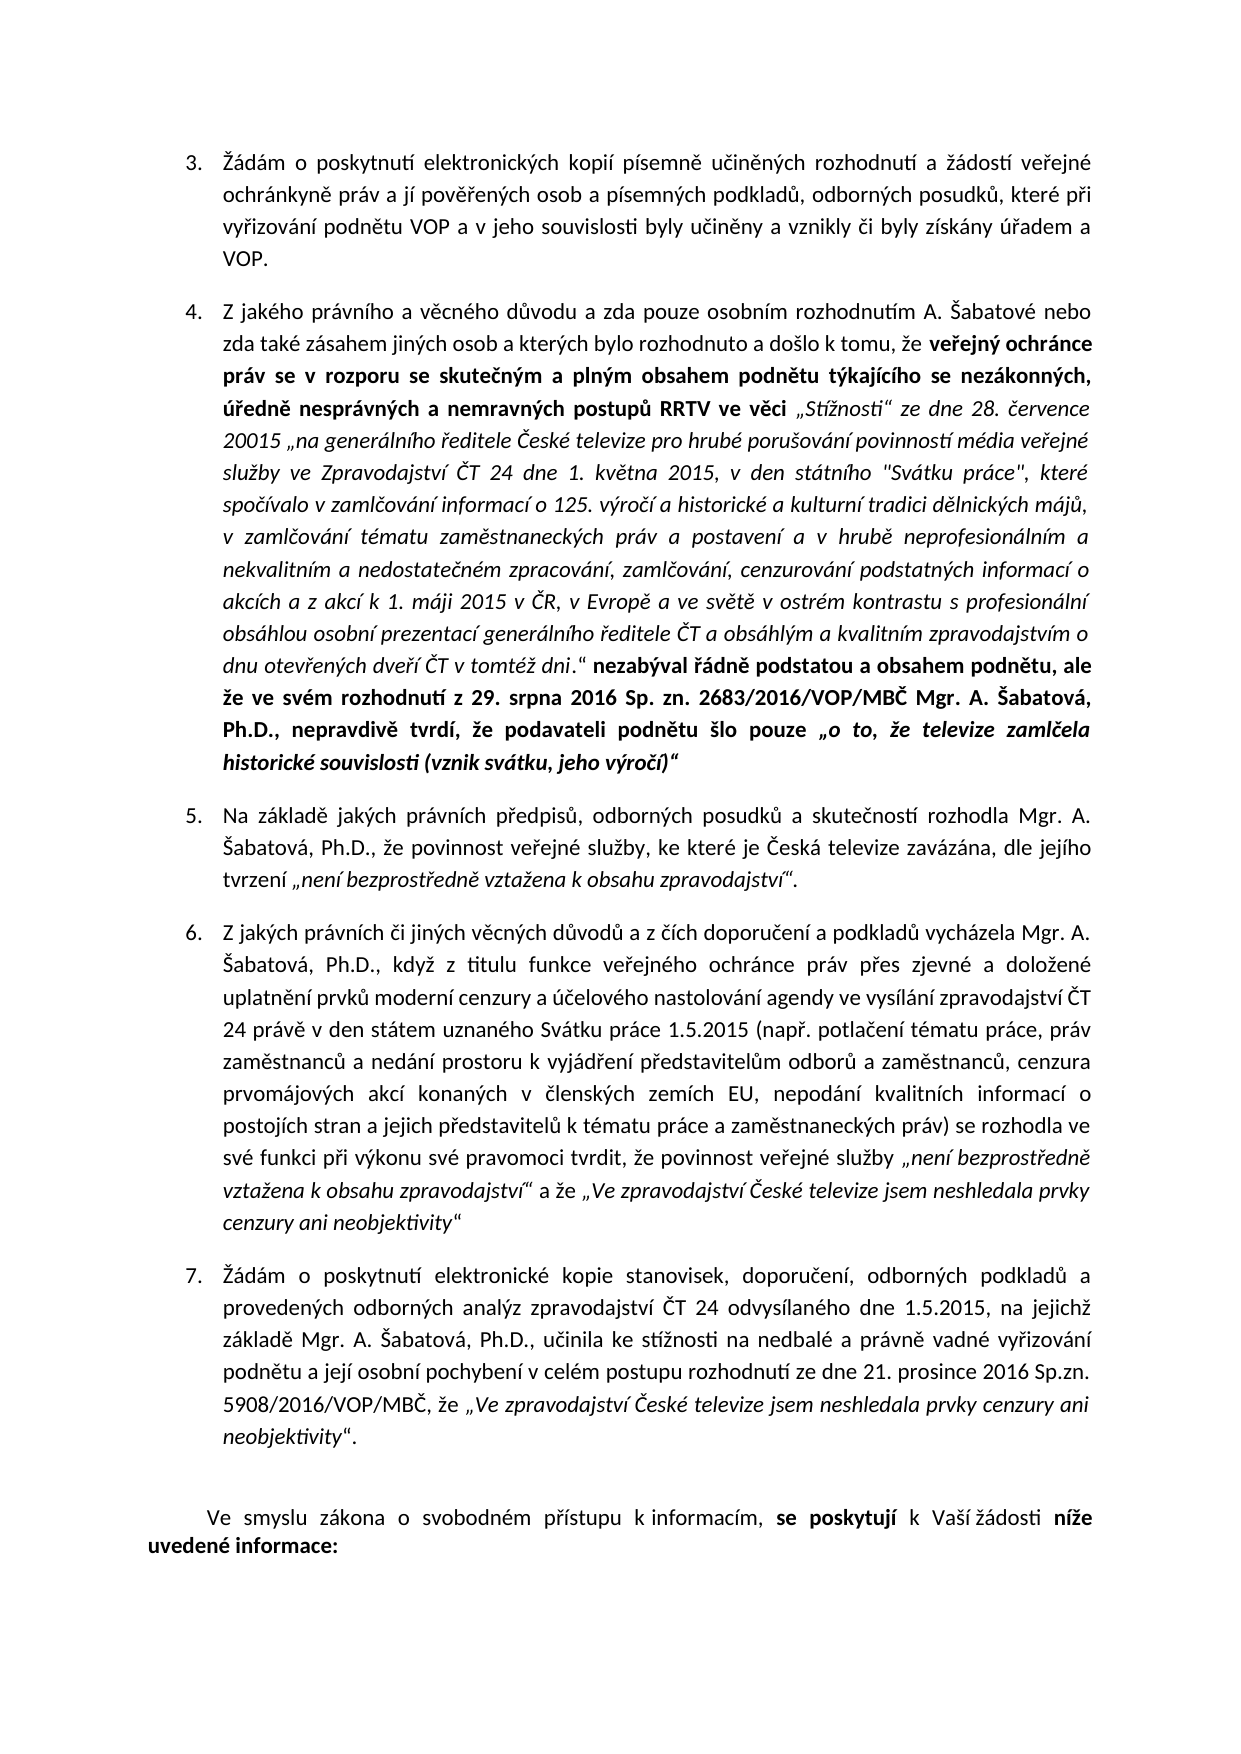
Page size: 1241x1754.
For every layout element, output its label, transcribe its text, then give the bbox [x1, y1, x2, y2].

text Ve smyslu zákona o svobodném přístupu k informacím, se poskytují k Vaší žádosti níže uvedené informace: [148, 1503, 1093, 1559]
list Žádám o poskytnutí elektronické kopie stanovisek, doporučení, odborných podkladů a provedených odborných analýz zpravodajství ČT 24 odvysílaného dne 1.5.2015, na jejichž základě Mgr. A. Šabatová, Ph.D., učinila ke stížnosti na nedbalé a právně vadné vyřizování podnětu a její osobní pochybení v celém postupu rozhodnutí ze dne 21. prosince 2016 Sp.zn. 5908/2016/VOP/MBČ, že „Ve zpravodajství České televize jsem neshledala prvky cenzury ani neobjektivity“. [185, 1261, 1093, 1450]
list Na základě jakých právních předpisů, odborných posudků a skutečností rozhodla Mgr. A. Šabatová, Ph.D., že povinnost veřejné služby, ke které je Česká televize zavázána, dle jejího tvrzení „není bezprostředně vztažena k obsahu zpravodajství“. [185, 801, 1093, 893]
list Z jakých právních či jiných věcných důvodů a z čích doporučení a podkladů vycházela Mgr. A. Šabatová, Ph.D., když z titulu funkce veřejného ochránce práv přes zjevné a doložené uplatnění prvků moderní cenzury a účelového nastolování agendy ve vysílání zpravodajství ČT 24 právě v den státem uznaného Svátku práce 1.5.2015 (např. potlačení tématu práce, práv zaměstnanců a nedání prostoru k vyjádření představitelům odborů a zaměstnanců, cenzura prvomájových akcí konaných v členských zemích EU, nepodání kvalitních informací o postojích stran a jejich představitelů k tématu práce a zaměstnaneckých práv) se rozhodla ve své funkci při výkonu své pravomoci tvrdit, že povinnost veřejné služby „není bezprostředně vztažena k obsahu zpravodajství“ a že „Ve zpravodajství České televize jsem neshledala prvky cenzury ani neobjektivity“ [185, 918, 1093, 1236]
list Z jakého právního a věcného důvodu a zda pouze osobním rozhodnutím A. Šabatové nebo zda také zásahem jiných osob a kterých bylo rozhodnuto a došlo k tomu, že veřejný ochránce práv se v rozporu se skutečným a plným obsahem podnětu týkajícího se nezákonných, úředně nesprávných a nemravných postupů RRTV ve věci „Stížnosti“ ze dne 28. července 20015 „na generálního ředitele České televize pro hrubé porušování povinností média veřejné služby ve Zpravodajství ČT 24 dne 1. května 2015, v den státního "Svátku práce", které spočívalo v zamlčování informací o 125. výročí a historické a kulturní tradici dělnických májů, v zamlčování tématu zaměstnaneckých práv a postavení a v hrubě neprofesionálním a nekvalitním a nedostatečném zpracování, zamlčování, cenzurování podstatných informací o akcích a z akcí k 1. máji 2015 v ČR, v Evropě a ve světě v ostrém kontrastu s profesionální obsáhlou osobní prezentací generálního ředitele ČT a obsáhlým a kvalitním zpravodajstvím o dnu otevřených dveří ČT v tomtéž dni.“ nezabýval řádně podstatou a obsahem podnětu, ale že ve svém rozhodnutí z 29. srpna 2016 Sp. zn. 2683/2016/VOP/MBČ Mgr. A. Šabatová, Ph.D., nepravdivě tvrdí, že podavateli podnětu šlo pouze „o to, že televize zamlčela historické souvislosti (vznik svátku, jeho výročí)“ [185, 297, 1093, 776]
list Žádám o poskytnutí elektronických kopií písemně učiněných rozhodnutí a žádostí veřejné ochránkyně práv a jí pověřených osob a písemných podkladů, odborných posudků, které při vyřizování podnětu VOP a v jeho souvislosti byly učiněny a vznikly či byly získány úřadem a VOP. [185, 148, 1093, 272]
